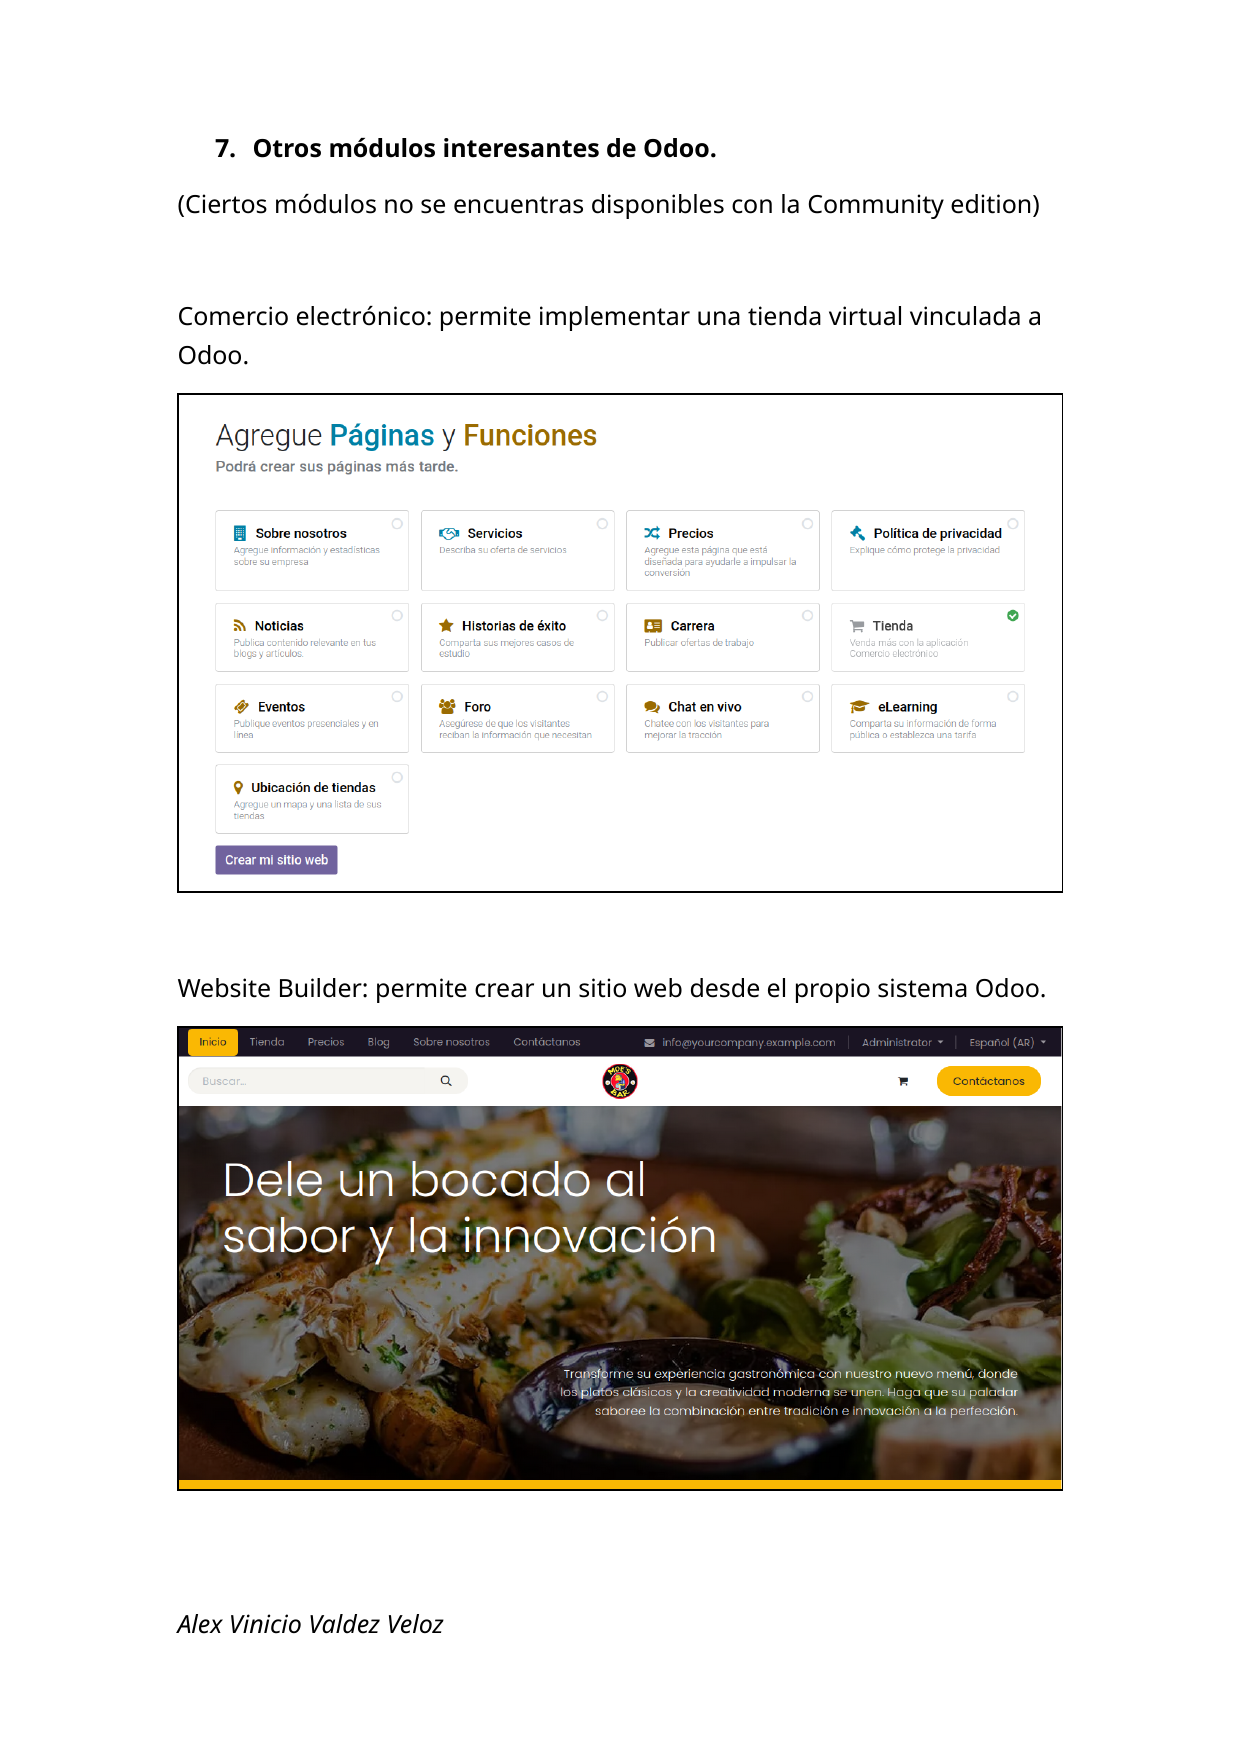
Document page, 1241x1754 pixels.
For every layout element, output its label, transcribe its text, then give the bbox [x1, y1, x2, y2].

text Comercio electrónico: permite implementar una tienda virtual vinculada a Odoo. [177, 298, 1063, 372]
text Website Builder: permite crear un sitio web desde el propio sistema Odoo. [177, 970, 1063, 1004]
text (Ciertos módulos no se encuentras disponibles con la Community edition) [177, 187, 1063, 221]
list Otros módulos interesantes de Odoo. [215, 131, 1063, 165]
